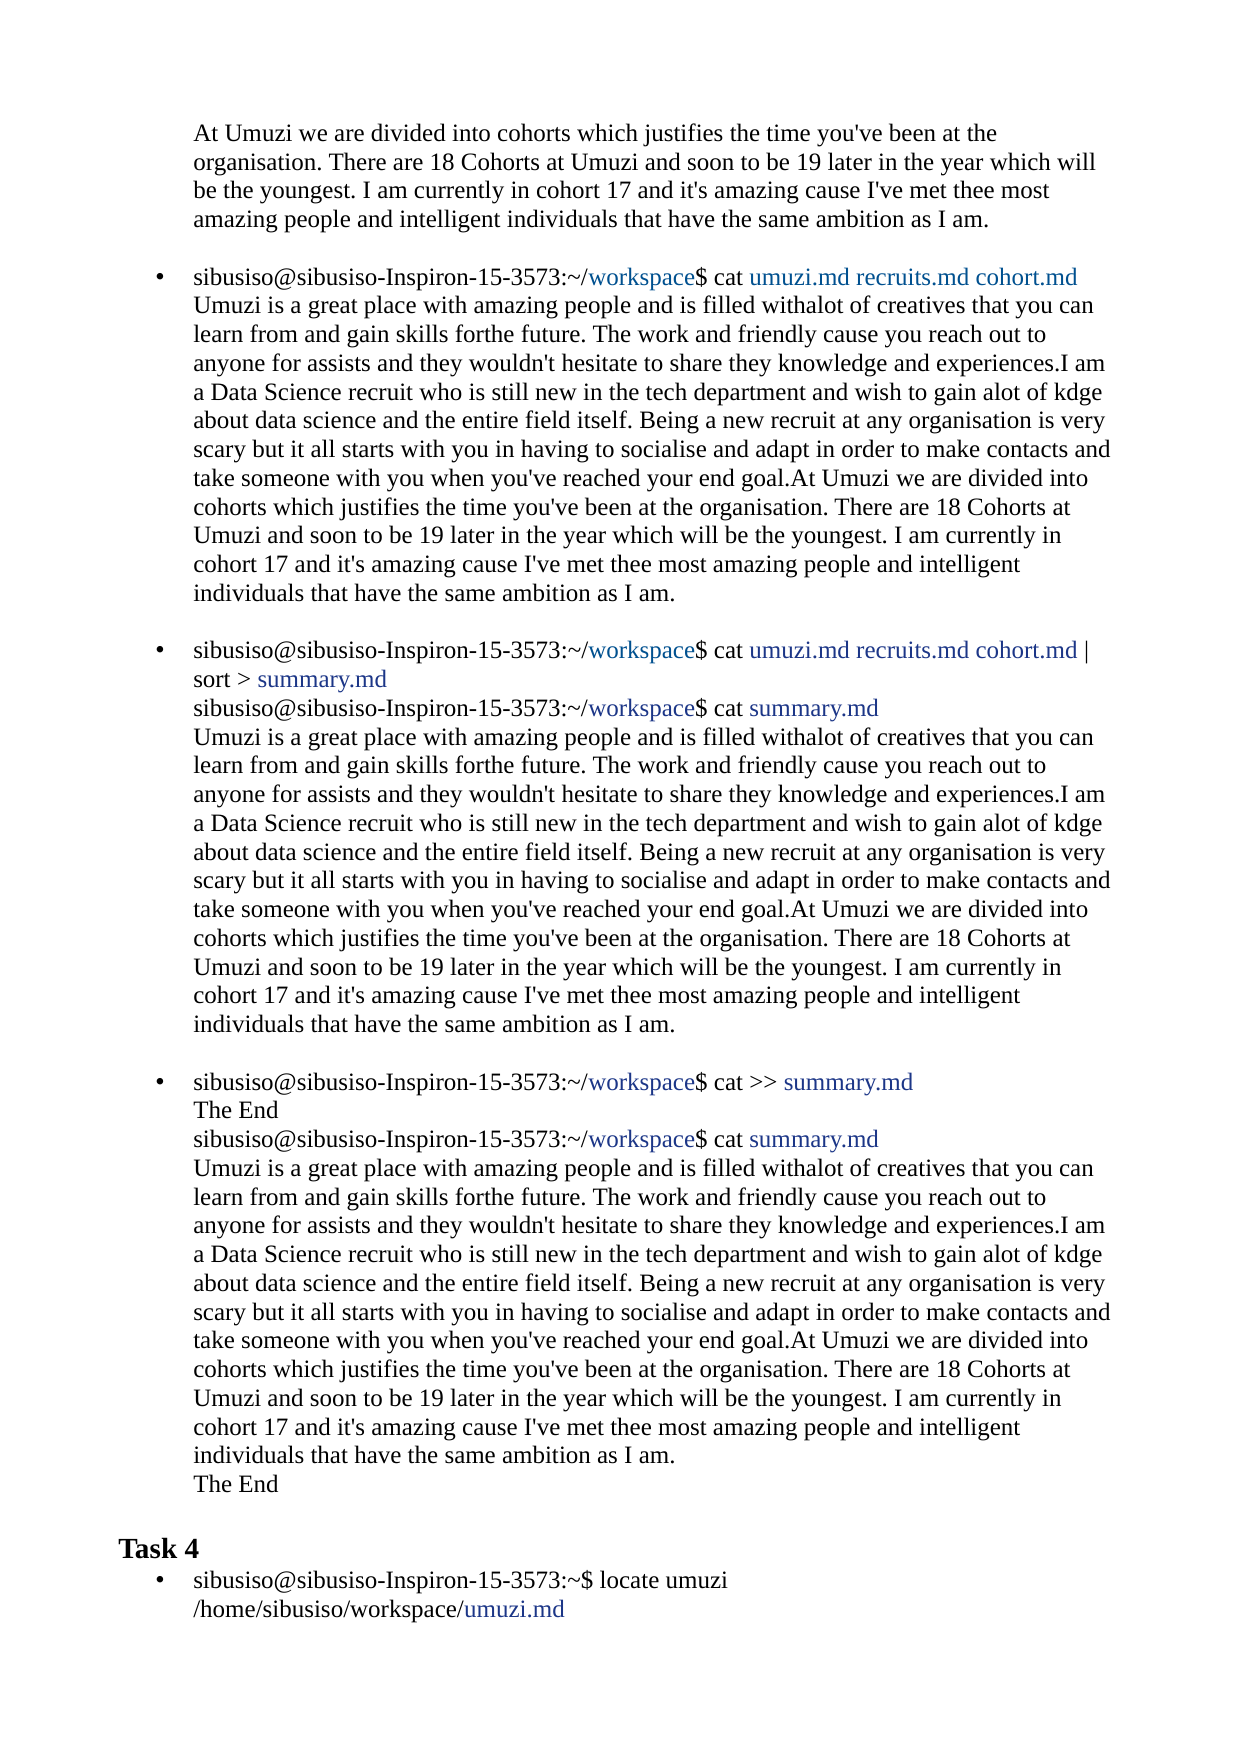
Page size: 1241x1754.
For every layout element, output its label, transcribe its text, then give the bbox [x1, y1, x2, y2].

list At Umuzi we are divided into cohorts which justifies the time you've been at the organisation. There are 18 Cohorts at Umuzi and soon to be 19 later in the year which will be the youngest. I am currently in cohort 17 and it's amazing cause I've met thee most amazing people and intelligent individuals that have the same ambition as I am. [156, 118, 1122, 233]
list Umuzi is a great place with amazing people and is filled withalot of creatives that you can learn from and gain skills forthe future. The work and friendly cause you reach out to anyone for assists and they wouldn't hesitate to share they knowledge and experiences.I am a Data Science recruit who is still new in the tech department and wish to gain alot of kdge about data science and the entire field itself. Being a new recruit at any organisation is very scary but it all starts with you in having to socialise and adapt in order to make contacts and take someone with you when you've reached your end goal.At Umuzi we are divided into cohorts which justifies the time you've been at the organisation. There are 18 Cohorts at Umuzi and soon to be 19 later in the year which will be the youngest. I am currently in cohort 17 and it's amazing cause I've met thee most amazing people and intelligent individuals that have the same ambition as I am. [156, 291, 1122, 607]
list sibusiso@sibusiso-Inspiron-15-3573:~/workspace$ cat umuzi.md recruits.md cohort.md | sort > summary.md [156, 636, 1122, 693]
list sibusiso@sibusiso-Inspiron-15-3573:~$ locate umuzi [156, 1565, 1122, 1594]
list sibusiso@sibusiso-Inspiron-15-3573:~/workspace$ cat umuzi.md recruits.md cohort.md [156, 262, 1122, 291]
list /home/sibusiso/workspace/umuzi.md [156, 1594, 1122, 1623]
list The End [156, 1096, 1122, 1124]
list The End [156, 1469, 1122, 1498]
list sibusiso@sibusiso-Inspiron-15-3573:~/workspace$ cat summary.md [156, 1124, 1122, 1153]
list sibusiso@sibusiso-Inspiron-15-3573:~/workspace$ cat summary.md [156, 693, 1122, 722]
text Task 4 [118, 1532, 1122, 1565]
list Umuzi is a great place with amazing people and is filled withalot of creatives that you can learn from and gain skills forthe future. The work and friendly cause you reach out to anyone for assists and they wouldn't hesitate to share they knowledge and experiences.I am a Data Science recruit who is still new in the tech department and wish to gain alot of kdge about data science and the entire field itself. Being a new recruit at any organisation is very scary but it all starts with you in having to socialise and adapt in order to make contacts and take someone with you when you've reached your end goal.At Umuzi we are divided into cohorts which justifies the time you've been at the organisation. There are 18 Cohorts at Umuzi and soon to be 19 later in the year which will be the youngest. I am currently in cohort 17 and it's amazing cause I've met thee most amazing people and intelligent individuals that have the same ambition as I am. [156, 1153, 1122, 1469]
list sibusiso@sibusiso-Inspiron-15-3573:~/workspace$ cat >> summary.md [156, 1067, 1122, 1096]
list Umuzi is a great place with amazing people and is filled withalot of creatives that you can learn from and gain skills forthe future. The work and friendly cause you reach out to anyone for assists and they wouldn't hesitate to share they knowledge and experiences.I am a Data Science recruit who is still new in the tech department and wish to gain alot of kdge about data science and the entire field itself. Being a new recruit at any organisation is very scary but it all starts with you in having to socialise and adapt in order to make contacts and take someone with you when you've reached your end goal.At Umuzi we are divided into cohorts which justifies the time you've been at the organisation. There are 18 Cohorts at Umuzi and soon to be 19 later in the year which will be the youngest. I am currently in cohort 17 and it's amazing cause I've met thee most amazing people and intelligent individuals that have the same ambition as I am. [156, 722, 1122, 1038]
